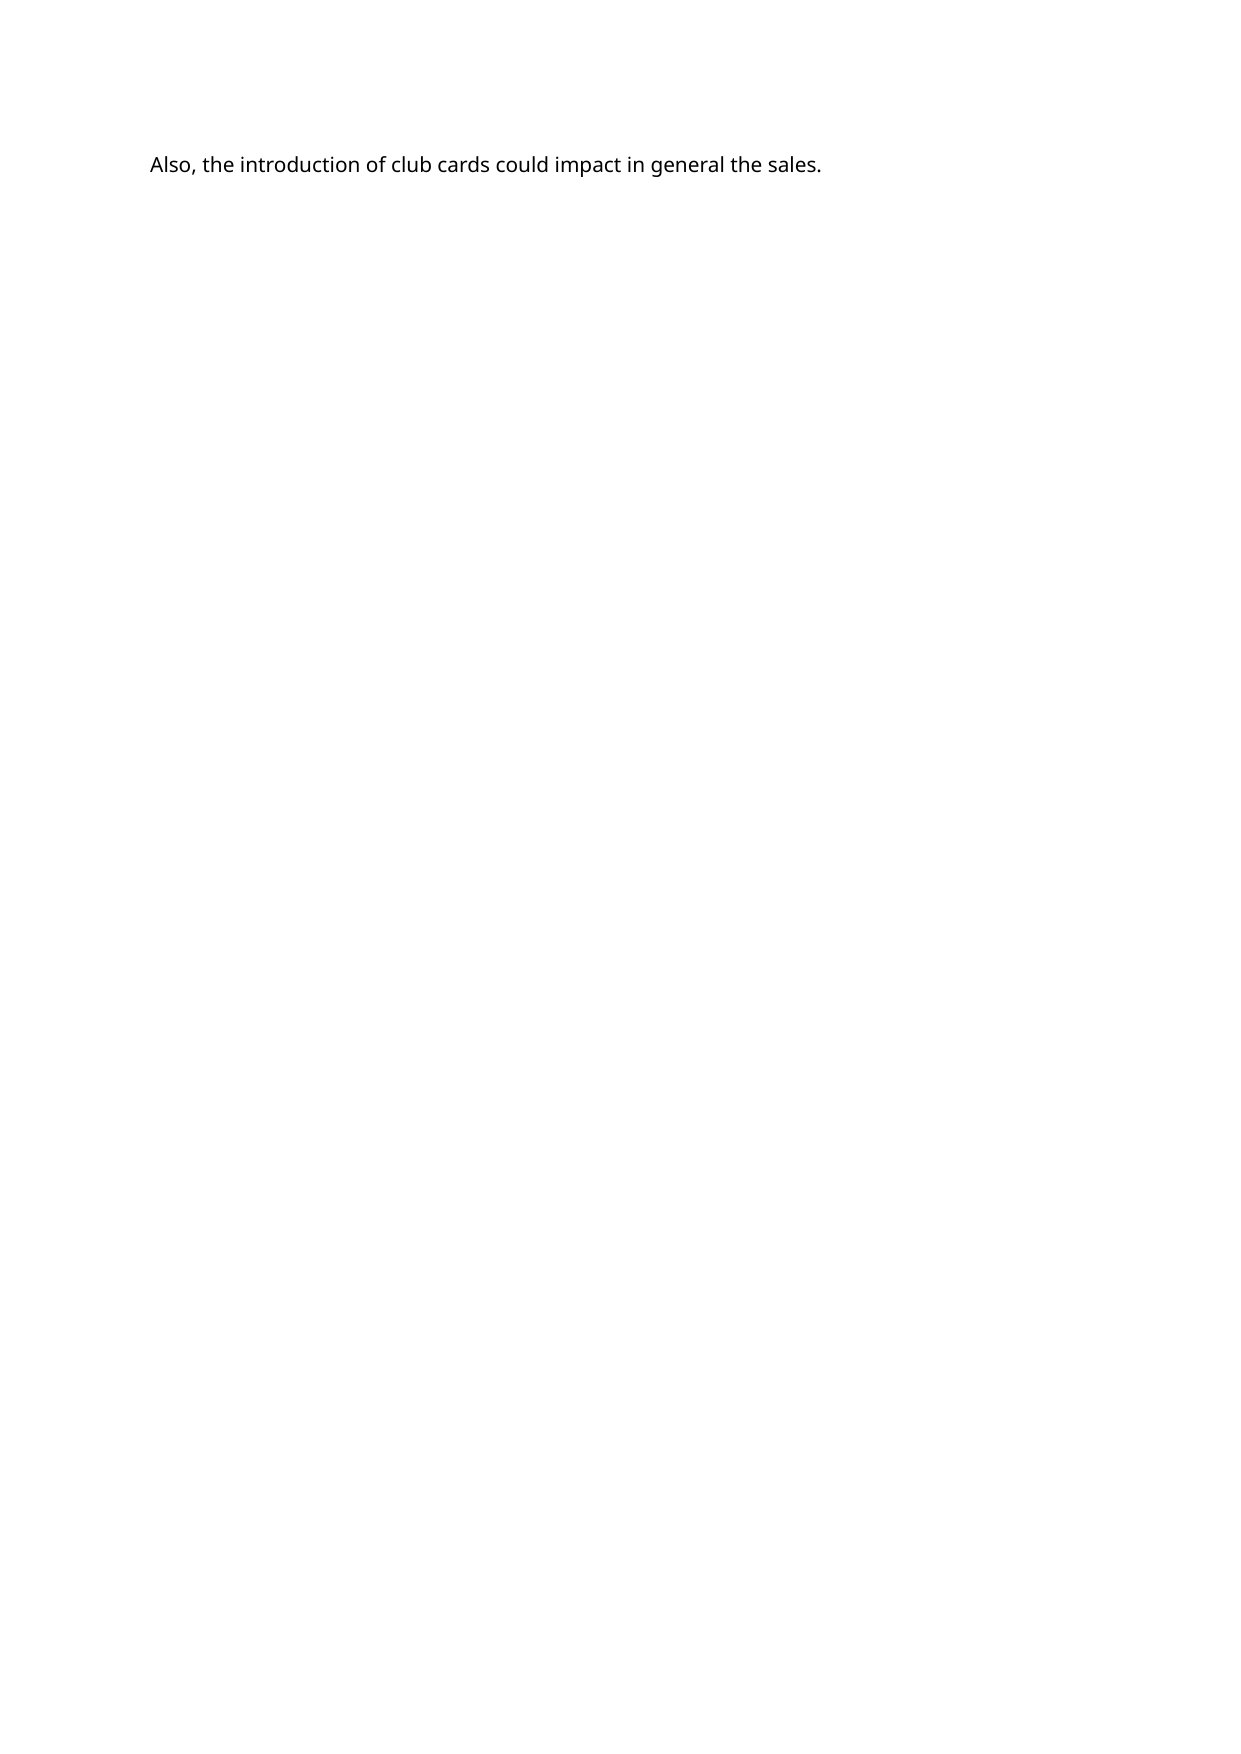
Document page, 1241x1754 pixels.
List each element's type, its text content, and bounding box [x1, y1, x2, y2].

text Also, the introduction of club cards could impact in general the sales. [150, 150, 1090, 211]
